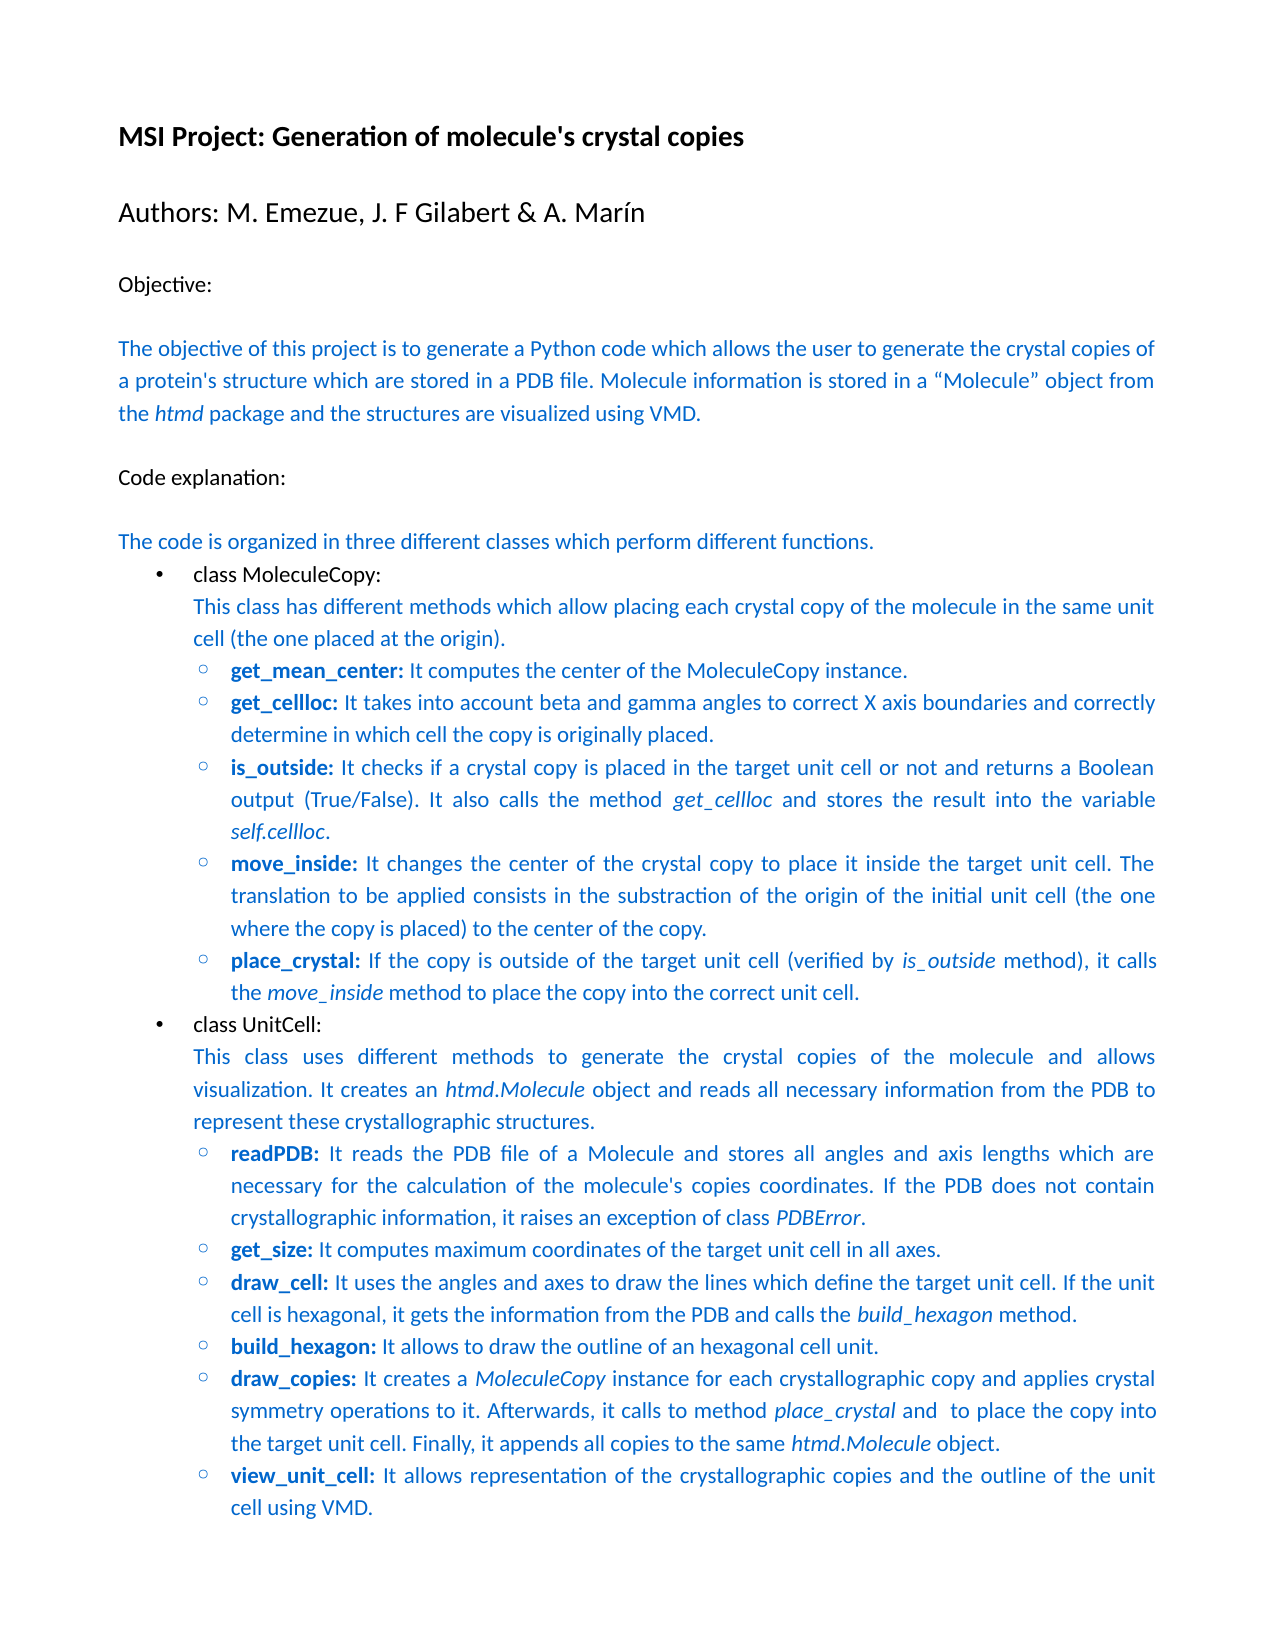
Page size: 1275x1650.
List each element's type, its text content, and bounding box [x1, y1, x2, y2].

list move_inside: It changes the center of the crystal copy to place it inside the target unit cell. The translation to be applied consists in the substraction of the origin of the initial unit cell (the one where the copy is placed) to the center of the copy. [193, 849, 1157, 942]
list draw_cell: It uses the angles and axes to draw the lines which define the target unit cell. If the unit cell is hexagonal, it gets the information from the PDB and calls the build_hexagon method. [193, 1268, 1157, 1328]
list This class uses different methods to generate the crystal copies of the molecule and allows visualization. It creates an htmd.Molecule object and reads all necessary information from the PDB to represent these crystallographic structures. [156, 1042, 1157, 1135]
text Objective: [118, 270, 1157, 298]
list view_unit_cell: It allows representation of the crystallographic copies and the outline of the unit cell using VMD. [193, 1461, 1157, 1521]
text The code is organized in three different classes which perform different functions. [118, 527, 1157, 556]
list class UnitCell: [156, 1010, 1157, 1038]
list get_cellloc: It takes into account beta and gamma angles to correct X axis boundaries and correctly determine in which cell the copy is originally placed. [193, 688, 1157, 749]
list draw_copies: It creates a MoleculeCopy instance for each crystallographic copy and applies crystal symmetry operations to it. Afterwards, it calls to method place_crystal and to place the copy into the target unit cell. Finally, it appends all copies to the same htmd.Molecule object. [193, 1364, 1157, 1457]
text MSI Project: Generation of molecule's crystal copies [118, 118, 1157, 154]
list class MoleculeCopy: [156, 560, 1157, 588]
list build_hexagon: It allows to draw the outline of an hexagonal cell unit. [193, 1332, 1157, 1360]
list is_outside: It checks if a crystal copy is placed in the target unit cell or not and returns a Boolean output (True/False). It also calls the method get_cellloc and stores the result into the variable self.cellloc. [193, 753, 1157, 845]
text Authors: M. Emezue, J. F Gilabert & A. Marín [118, 194, 1157, 230]
list This class has different methods which allow placing each crystal copy of the molecule in the same unit cell (the one placed at the origin). [156, 592, 1157, 652]
text The objective of this project is to generate a Python code which allows the user to generate the crystal copies of a protein's structure which are stored in a PDB file. Molecule information is stored in a “Molecule” object from the htmd package and the structures are visualized using VMD. [118, 334, 1157, 427]
list get_size: It computes maximum coordinates of the target unit cell in all axes. [193, 1236, 1157, 1264]
list readPDB: It reads the PDB file of a Molecule and stores all angles and axis lengths which are necessary for the calculation of the molecule's copies coordinates. If the PDB does not contain crystallographic information, it raises an exception of class PDBError. [193, 1139, 1157, 1231]
list place_crystal: If the copy is outside of the target unit cell (verified by is_outside method), it calls the move_inside method to place the copy into the correct unit cell. [193, 946, 1157, 1006]
text Code explanation: [118, 463, 1157, 491]
list get_mean_center: It computes the center of the MoleculeCopy instance. [193, 656, 1157, 684]
